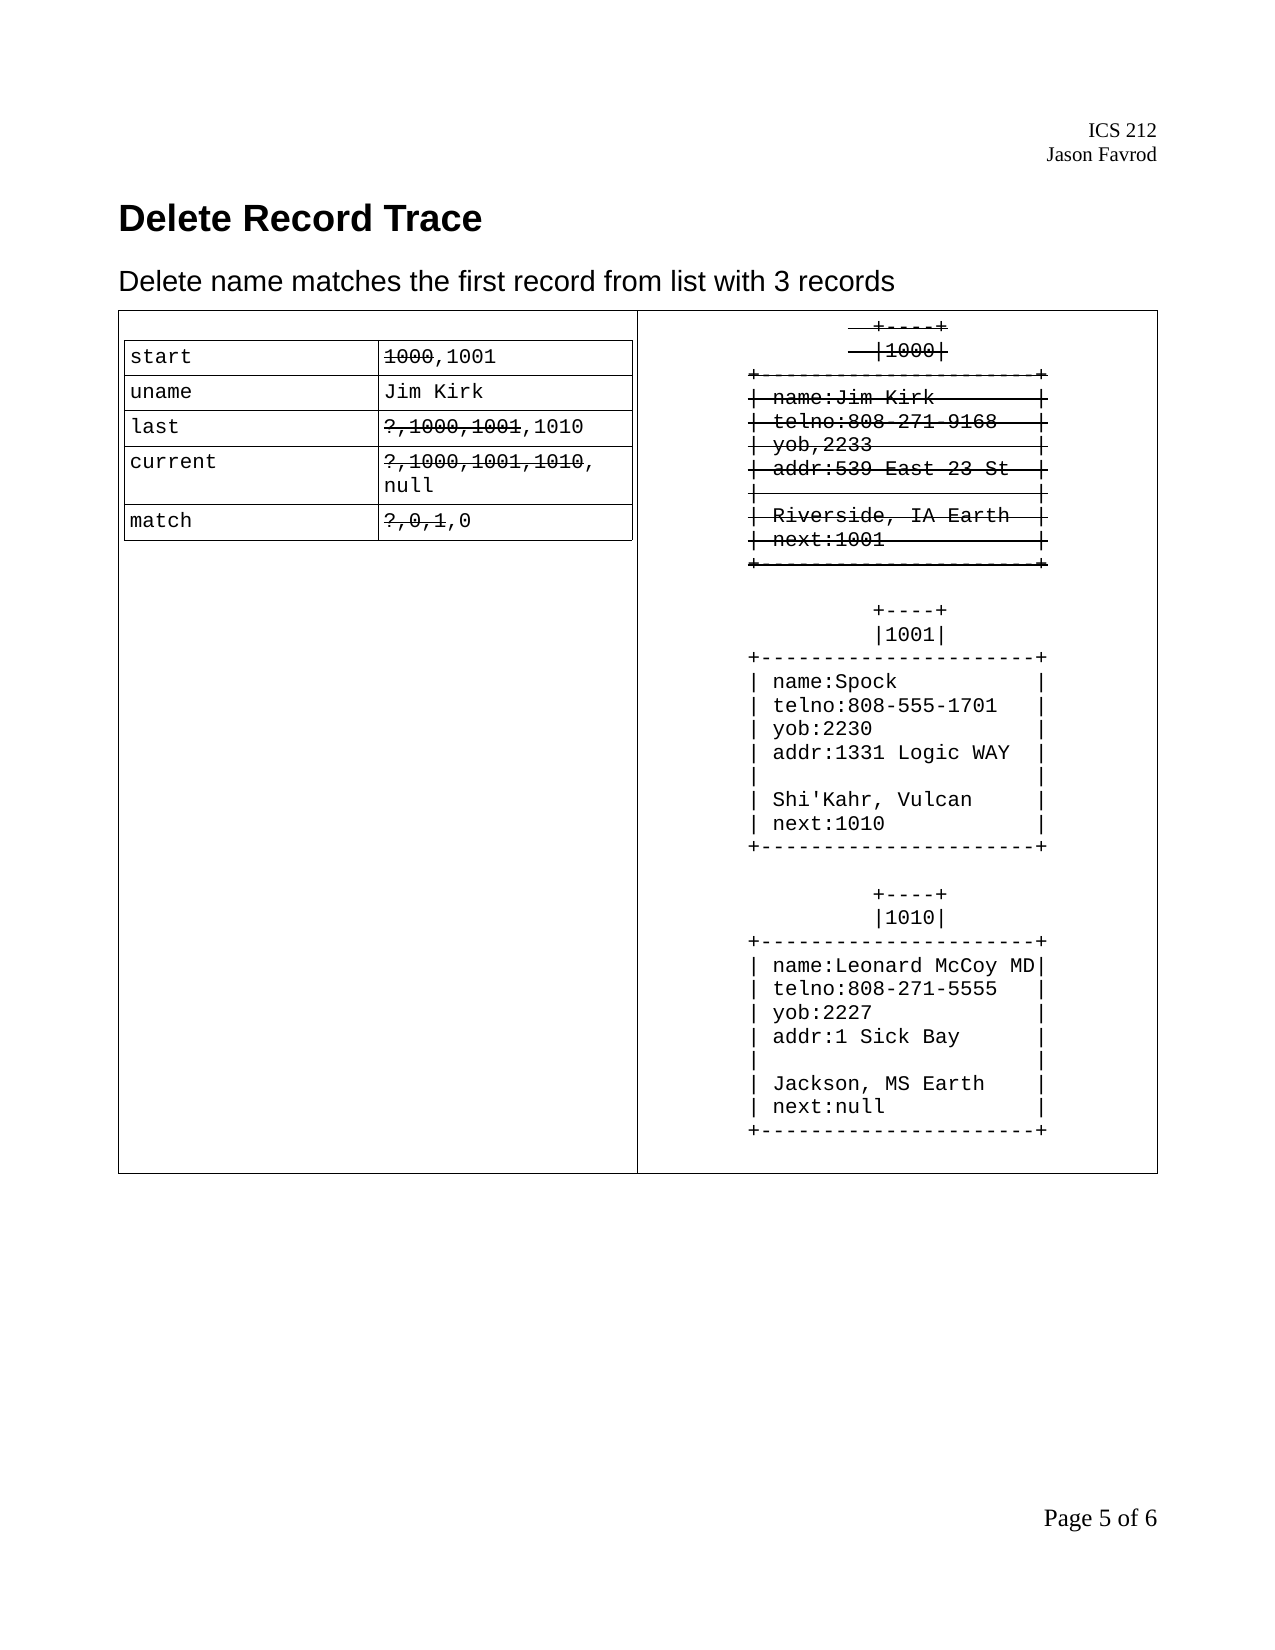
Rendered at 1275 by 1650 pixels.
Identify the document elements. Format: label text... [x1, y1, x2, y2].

table_header [119, 311, 637, 1173]
table_cell match [125, 505, 378, 539]
table_cell ?,1000,1001,1010, null [379, 447, 632, 504]
table_cell ?,1000,1001,1010 [379, 411, 632, 446]
table_cell ?,0,1,0 [379, 505, 632, 539]
table_cell last [125, 411, 378, 446]
table_cell current [125, 447, 378, 504]
table_cell Jim Kirk [379, 376, 632, 410]
subtitle Delete Record Trace [118, 196, 1157, 239]
table_cell uname [125, 376, 378, 410]
table_header 1000,1001 [379, 341, 632, 375]
table_header +----+ |1000| +----------------------+ | name:Jim Kirk | | telno:808-271-9168 | | yob,2233 | | addr:539 East 23 St | | | | Riverside, IA Earth | | next:1001 | +----------------------+ +----+ |1001| +----------------------+ | name:Spock | | telno:808-555-1701 | | yob:2230 | | addr:1331 Logic WAY | | | | Shi'Kahr, Vulcan | | next:1010 | +----------------------+ +----+ |1010| +----------------------+ | name:Leonard McCoy MD| | telno:808-271-5555 | | yob:2227 | | addr:1 Sick Bay | | | | Jackson, MS Earth | | next:null | +----------------------+ [638, 311, 1157, 1173]
table_header start [125, 341, 378, 375]
subtitle Delete name matches the first record from list with 3 records [118, 264, 1157, 298]
